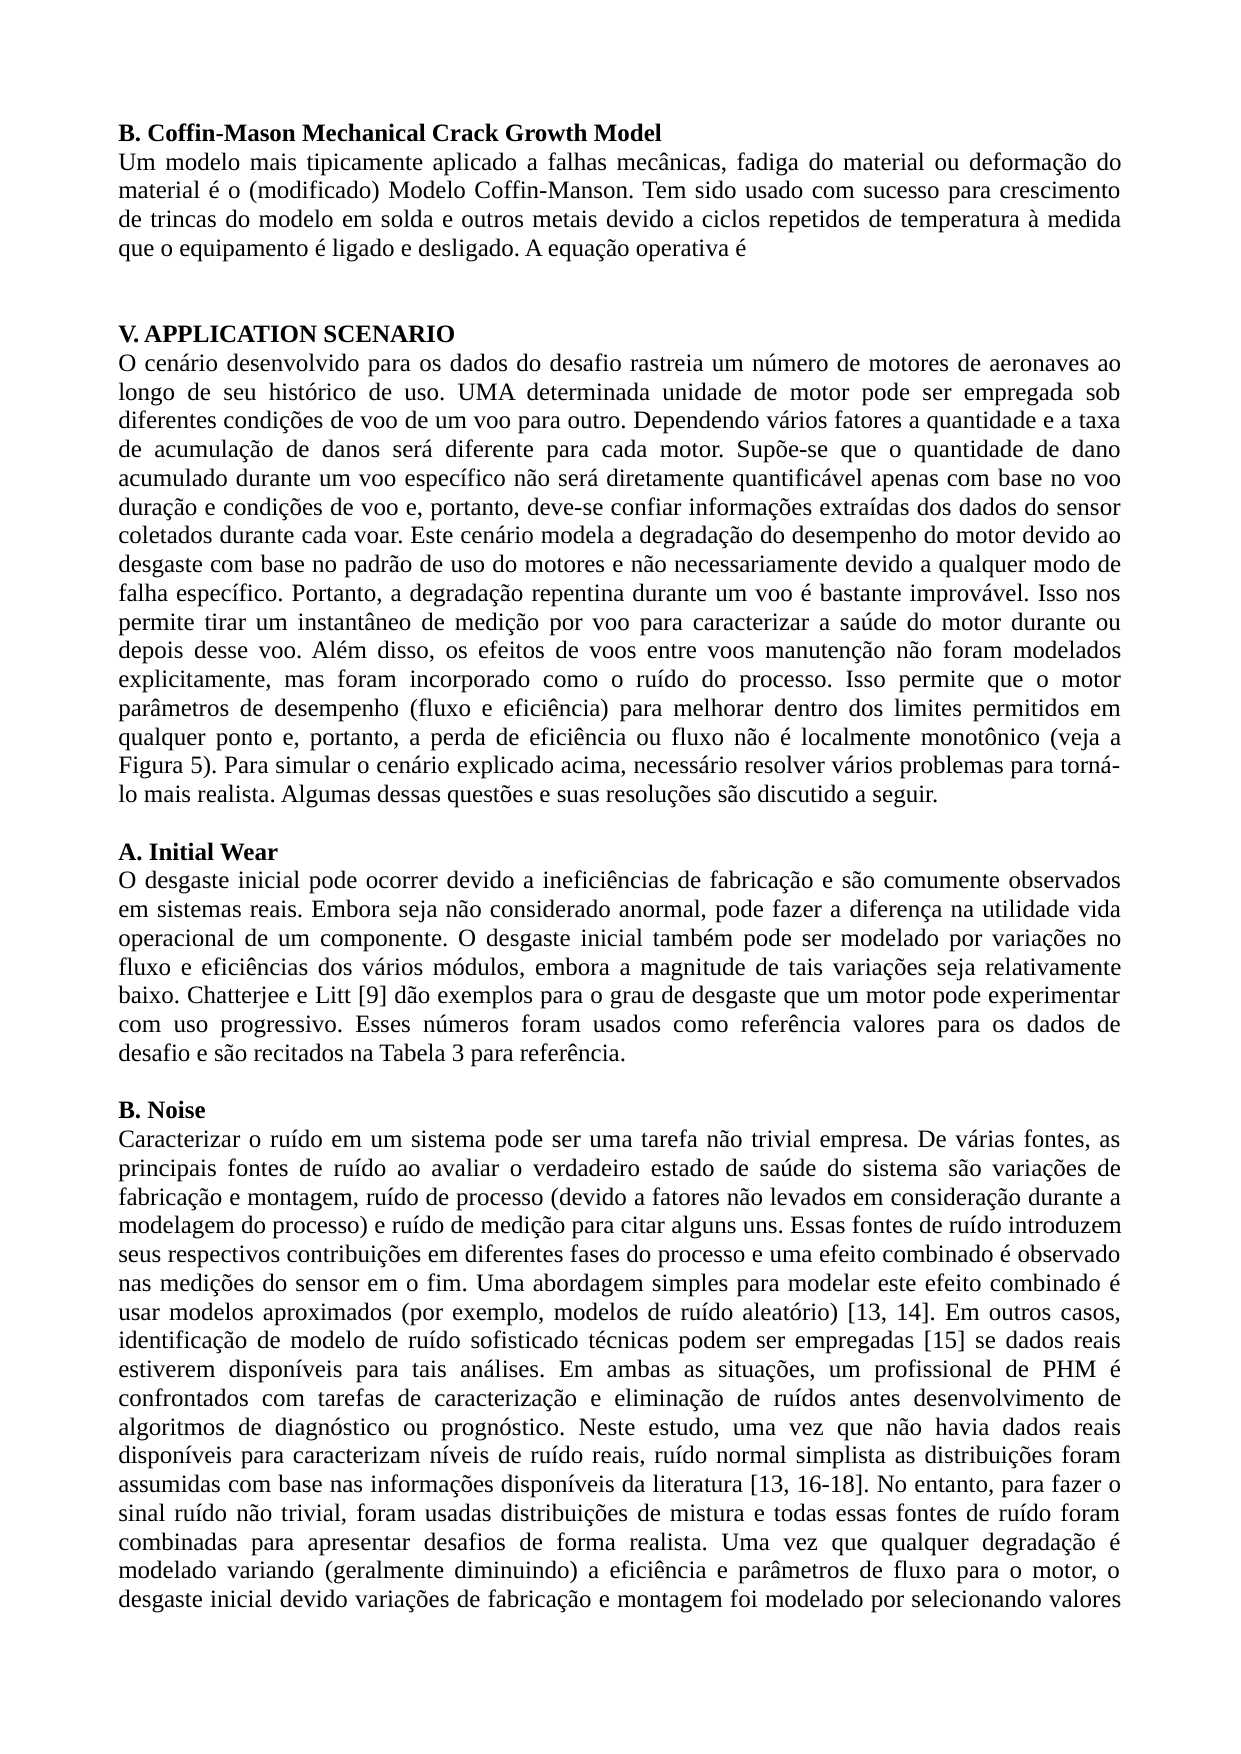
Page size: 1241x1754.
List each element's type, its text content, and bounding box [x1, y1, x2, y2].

text B. Noise [118, 1096, 1122, 1124]
text Um modelo mais tipicamente aplicado a falhas mecânicas, fadiga do material ou deformação do material é o (modificado) Modelo Coffin-Manson. Tem sido usado com sucesso para crescimento de trincas do modelo em solda e outros metais devido a ciclos repetidos de temperatura à medida que o equipamento é ligado e desligado. A equação operativa é [118, 147, 1122, 262]
text Caracterizar o ruído em um sistema pode ser uma tarefa não trivial empresa. De várias fontes, as principais fontes de ruído ao avaliar o verdadeiro estado de saúde do sistema são variações de fabricação e montagem, ruído de processo (devido a fatores não levados em consideração durante a modelagem do processo) e ruído de medição para citar alguns uns. Essas fontes de ruído introduzem seus respectivos contribuições em diferentes fases do processo e uma efeito combinado é observado nas medições do sensor em o fim. Uma abordagem simples para modelar este efeito combinado é usar modelos aproximados (por exemplo, modelos de ruído aleatório) [13, 14]. Em outros casos, identificação de modelo de ruído sofisticado técnicas podem ser empregadas [15] se dados reais estiverem disponíveis para tais análises. Em ambas as situações, um profissional de PHM é confrontados com tarefas de caracterização e eliminação de ruídos antes desenvolvimento de algoritmos de diagnóstico ou prognóstico. Neste estudo, uma vez que não havia dados reais disponíveis para caracterizam níveis de ruído reais, ruído normal simplista as distribuições foram assumidas com base nas informações disponíveis da literatura [13, 16-18]. No entanto, para fazer o sinal ruído não trivial, foram usadas distribuições de mistura e todas essas fontes de ruído foram combinadas para apresentar desafios de forma realista. Uma vez que qualquer degradação é modelado variando (geralmente diminuindo) a eficiência e parâmetros de fluxo para o motor, o desgaste inicial devido variações de fabricação e montagem foi modelado por selecionando valores [118, 1124, 1122, 1613]
text A. Initial Wear [118, 837, 1122, 866]
text O cenário desenvolvido para os dados do desafio rastreia um número de motores de aeronaves ao longo de seu histórico de uso. UMA determinada unidade de motor pode ser empregada sob diferentes condições de voo de um voo para outro. Dependendo vários fatores a quantidade e a taxa de acumulação de danos será diferente para cada motor. Supõe-se que o quantidade de dano acumulado durante um voo específico não será diretamente quantificável apenas com base no voo duração e condições de voo e, portanto, deve-se confiar informações extraídas dos dados do sensor coletados durante cada voar. Este cenário modela a degradação do desempenho do motor devido ao desgaste com base no padrão de uso do motores e não necessariamente devido a qualquer modo de falha específico. Portanto, a degradação repentina durante um voo é bastante improvável. Isso nos permite tirar um instantâneo de medição por voo para caracterizar a saúde do motor durante ou depois desse voo. Além disso, os efeitos de voos entre voos manutenção não foram modelados explicitamente, mas foram incorporado como o ruído do processo. Isso permite que o motor parâmetros de desempenho (fluxo e eficiência) para melhorar dentro dos limites permitidos em qualquer ponto e, portanto, a perda de eficiência ou fluxo não é localmente monotônico (veja a Figura 5). Para simular o cenário explicado acima, necessário resolver vários problemas para torná-lo mais realista. Algumas dessas questões e suas resoluções são discutido a seguir. [118, 348, 1122, 808]
text O desgaste inicial pode ocorrer devido a ineficiências de fabricação e são comumente observados em sistemas reais. Embora seja não considerado anormal, pode fazer a diferença na utilidade vida operacional de um componente. O desgaste inicial também pode ser modelado por variações no fluxo e eficiências dos vários módulos, embora a magnitude de tais variações seja relativamente baixo. Chatterjee e Litt [9] dão exemplos para o grau de desgaste que um motor pode experimentar com uso progressivo. Esses números foram usados como referência valores para os dados de desafio e são recitados na Tabela 3 para referência. [118, 866, 1122, 1067]
text B. Coffin-Mason Mechanical Crack Growth Model [118, 118, 1122, 147]
text V. APPLICATION SCENARIO [118, 319, 1122, 348]
